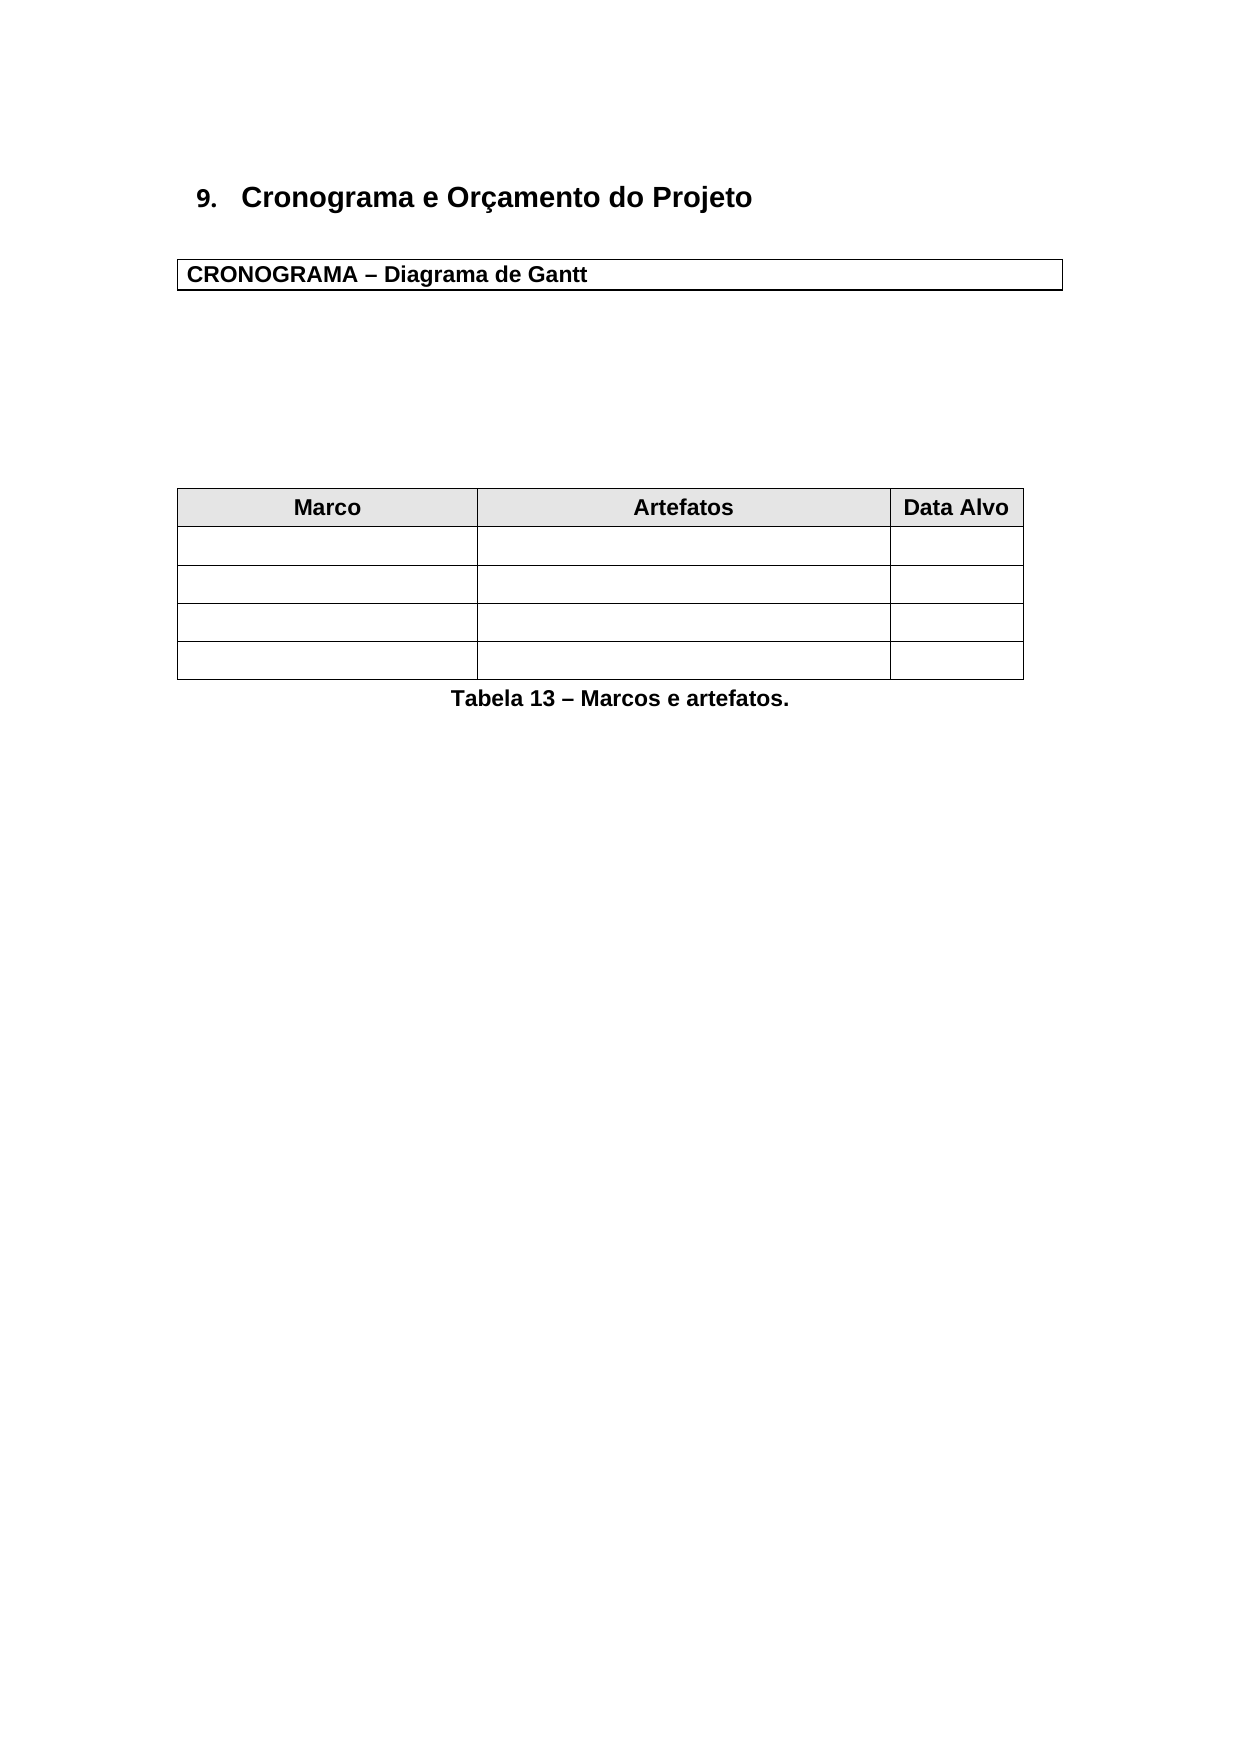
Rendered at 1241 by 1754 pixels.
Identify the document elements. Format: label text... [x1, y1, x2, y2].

table_cell [478, 566, 890, 603]
table_cell [891, 642, 1023, 679]
table_cell [178, 527, 477, 564]
table_cell [478, 604, 890, 641]
table_header Data Alvo [891, 489, 1023, 526]
table_header Marco [178, 489, 477, 526]
table_header Artefatos [478, 489, 890, 526]
table_cell [178, 642, 477, 679]
text Tabela 13 – Marcos e artefatos. [177, 686, 1063, 711]
table_cell [891, 604, 1023, 641]
table_cell [178, 604, 477, 641]
table_cell [891, 566, 1023, 603]
table_cell [891, 527, 1023, 564]
text CRONOGRAMA – Diagrama de Gantt [178, 260, 1062, 289]
table_cell [478, 527, 890, 564]
subtitle Cronograma e Orçamento do Projeto [196, 180, 1063, 214]
table_cell [478, 642, 890, 679]
table_cell [178, 566, 477, 603]
